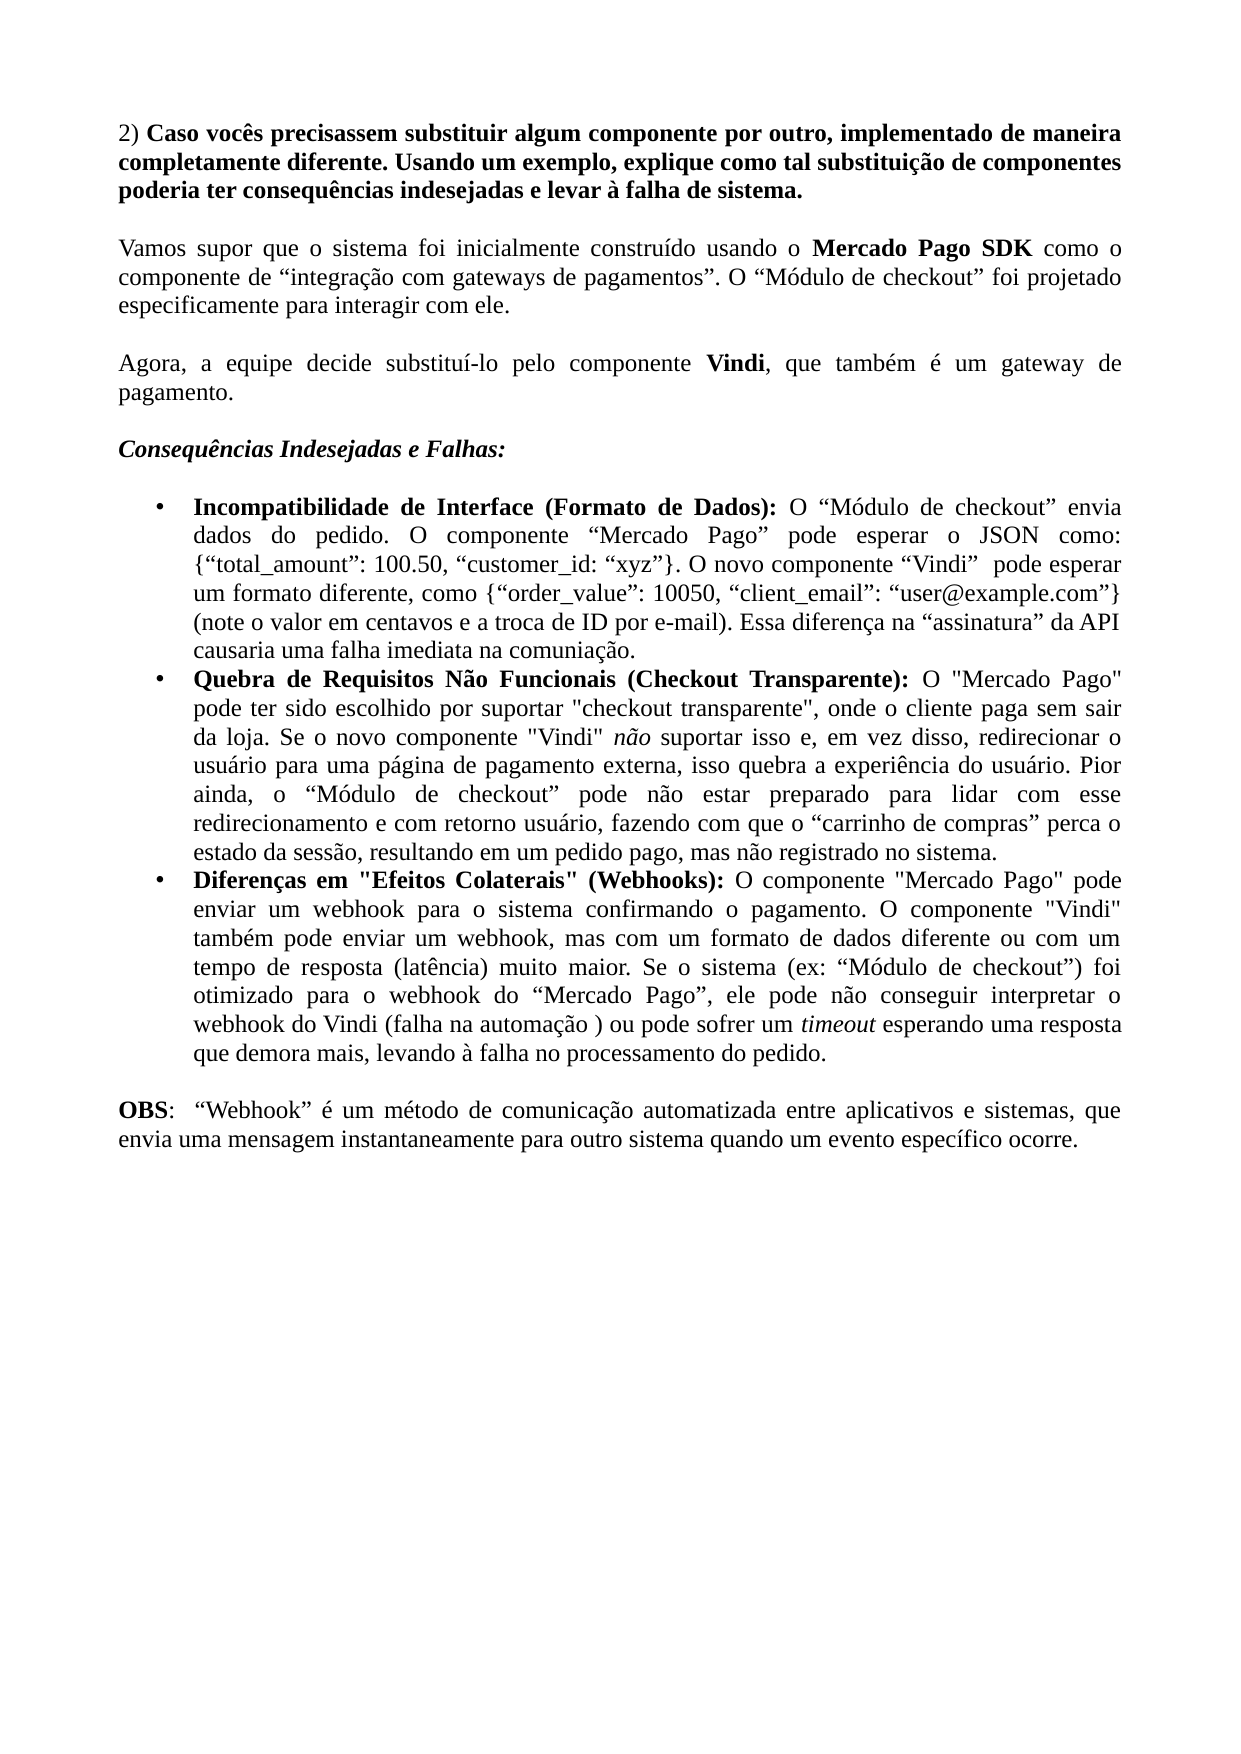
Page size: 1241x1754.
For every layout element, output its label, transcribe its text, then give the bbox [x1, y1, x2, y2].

text Vamos supor que o sistema foi inicialmente construído usando o Mercado Pago SDK como o componente de “integração com gateways de pagamentos”. O “Módulo de checkout” foi projetado especificamente para interagir com ele. [118, 233, 1122, 319]
list Incompatibilidade de Interface (Formato de Dados): O “Módulo de checkout” envia dados do pedido. O componente “Mercado Pago” pode esperar o JSON como: {“total_amount”: 100.50, “customer_id: “xyz”}. O novo componente “Vindi” pode esperar um formato diferente, como {“order_value”: 10050, “client_email”: “user@example.com”}(note o valor em centavos e a troca de ID por e-mail). Essa diferença na “assinatura” da API causaria uma falha imediata na comuniação. [156, 492, 1122, 664]
text 2) Caso vocês precisassem substituir algum componente por outro, implementado de maneira completamente diferente. Usando um exemplo, explique como tal substituição de componentes poderia ter consequências indesejadas e levar à falha de sistema. [118, 118, 1122, 204]
text OBS: “Webhook” é um método de comunicação automatizada entre aplicativos e sistemas, que envia uma mensagem instantaneamente para outro sistema quando um evento específico ocorre. [118, 1096, 1122, 1153]
text Agora, a equipe decide substituí-lo pelo componente Vindi, que também é um gateway de pagamento. [118, 348, 1122, 406]
list Quebra de Requisitos Não Funcionais (Checkout Transparente): O "Mercado Pago" pode ter sido escolhido por suportar "checkout transparente", onde o cliente paga sem sair da loja. Se o novo componente "Vindi" não suportar isso e, em vez disso, redirecionar o usuário para uma página de pagamento externa, isso quebra a experiência do usuário. Pior ainda, o “Módulo de checkout” pode não estar preparado para lidar com esse redirecionamento e com retorno usuário, fazendo com que o “carrinho de compras” perca o estado da sessão, resultando em um pedido pago, mas não registrado no sistema. [156, 664, 1122, 866]
text Consequências Indesejadas e Falhas: [118, 434, 1122, 463]
list Diferenças em "Efeitos Colaterais" (Webhooks): O componente "Mercado Pago" pode enviar um webhook para o sistema confirmando o pagamento. O componente "Vindi" também pode enviar um webhook, mas com um formato de dados diferente ou com um tempo de resposta (latência) muito maior. Se o sistema (ex: “Módulo de checkout”) foi otimizado para o webhook do “Mercado Pago”, ele pode não conseguir interpretar o webhook do Vindi (falha na automação ) ou pode sofrer um timeout esperando uma resposta que demora mais, levando à falha no processamento do pedido. [156, 866, 1122, 1067]
